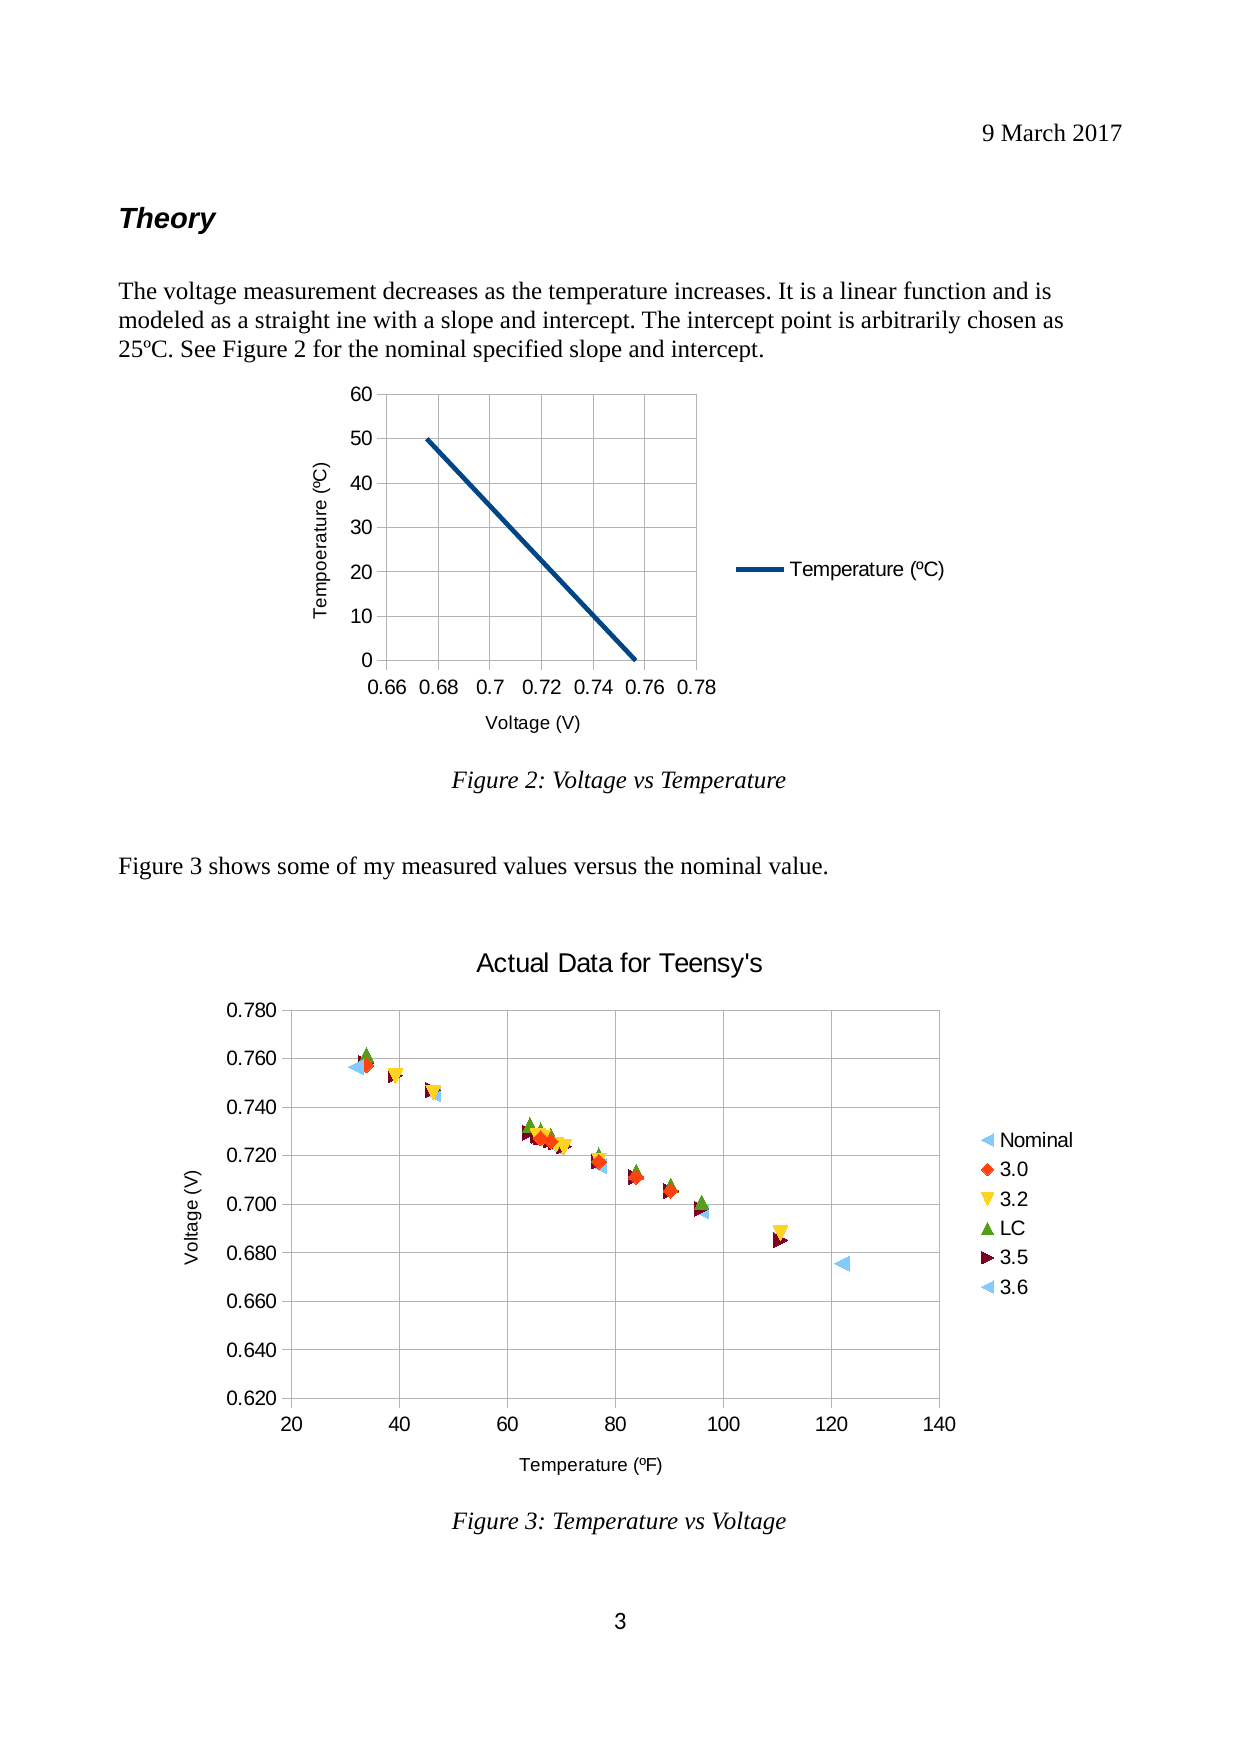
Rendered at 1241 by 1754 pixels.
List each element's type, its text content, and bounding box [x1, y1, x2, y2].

text Figure 3 shows some of my measured values versus the nominal value. [118, 851, 1122, 880]
text The voltage measurement decreases as the temperature increases. It is a linear function and is modeled as a straight ine with a slope and intercept. The intercept point is arbitrarily chosen as 25ºC. See Figure 2 for the nominal specified slope and intercept. [118, 276, 1122, 362]
text Figure 3: Temperature vs Voltage [148, 1507, 1092, 1535]
subtitle Theory [118, 201, 1122, 235]
text Figure 2: Voltage vs Temperature [276, 765, 963, 793]
